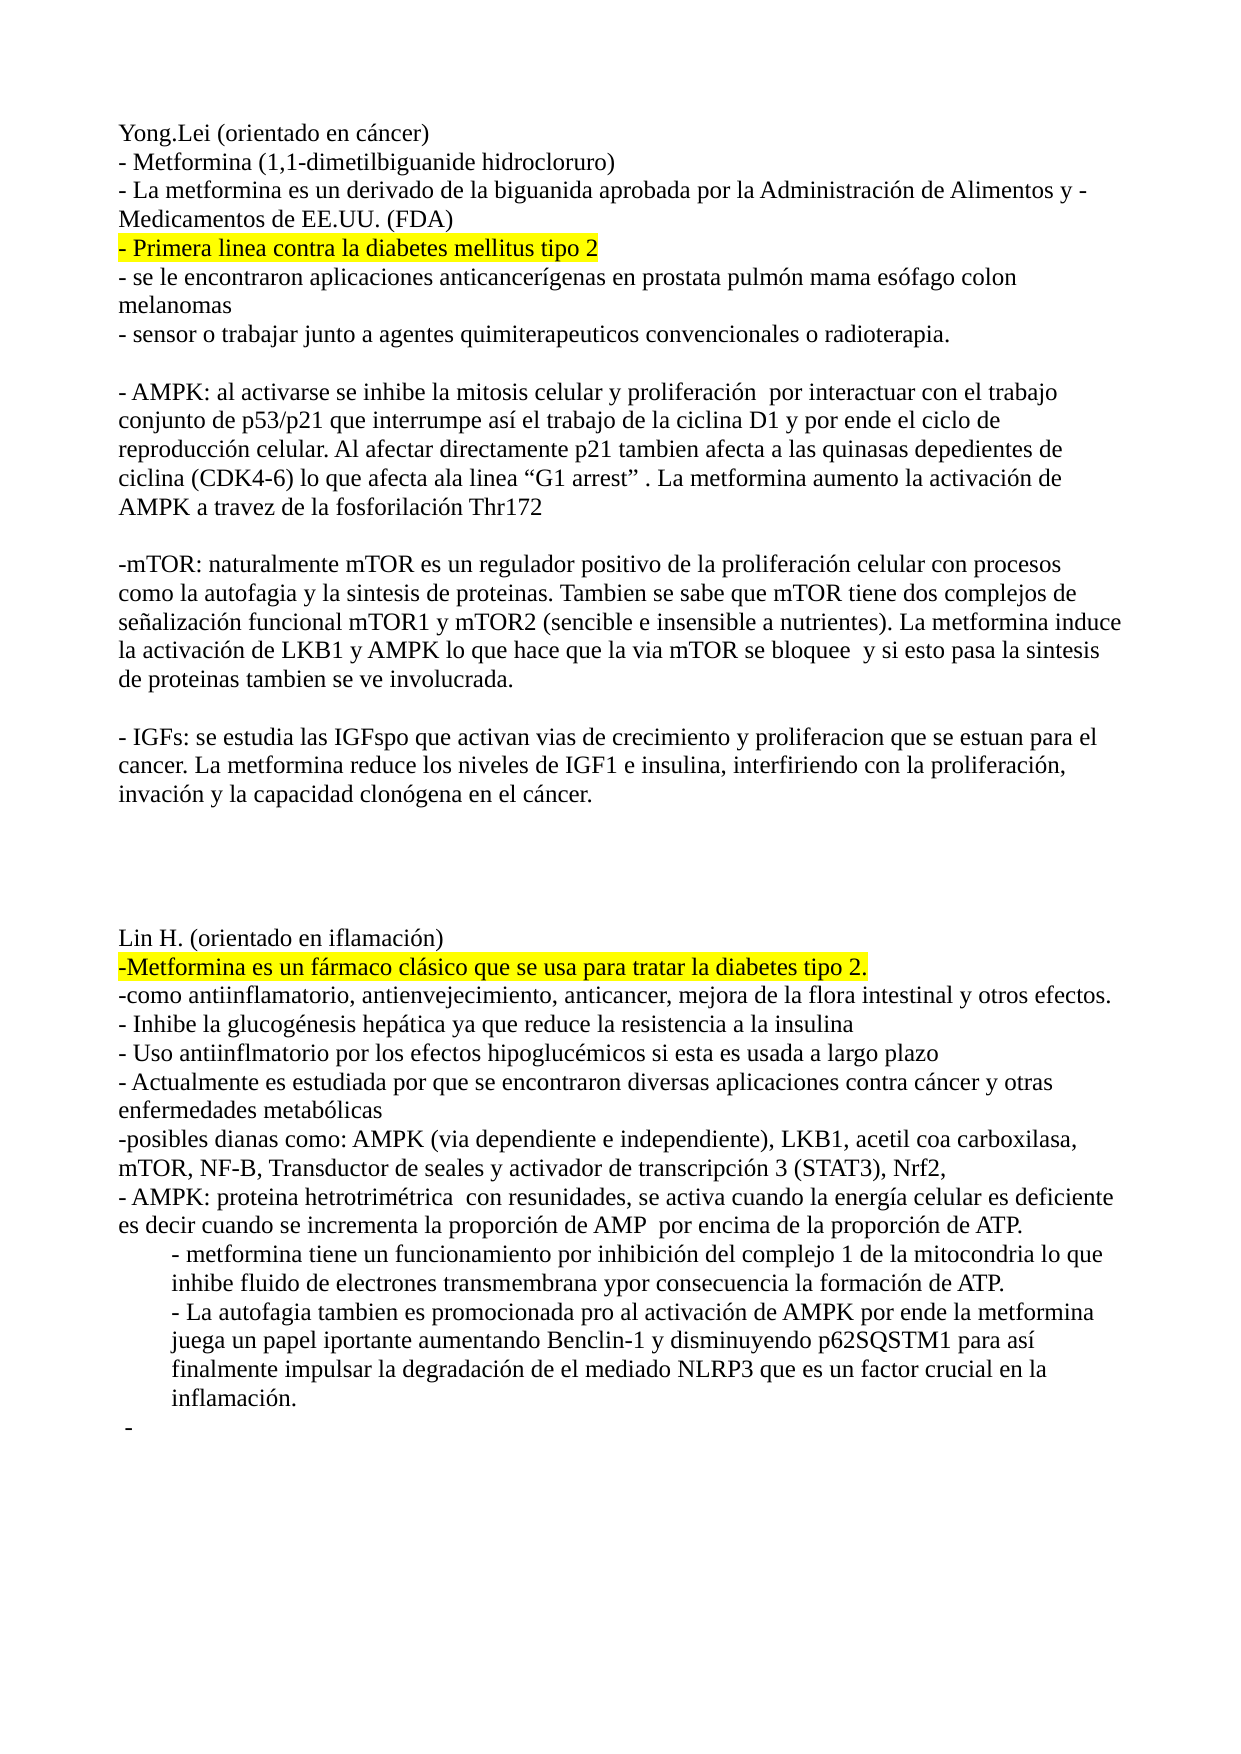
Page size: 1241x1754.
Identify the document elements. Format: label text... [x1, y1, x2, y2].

text -posibles dianas como: AMPK (via dependiente e independiente), LKB1, acetil coa carboxilasa, mTOR, NF-B, Transductor de seales y activador de transcripción 3 (STAT3), Nrf2, [118, 1124, 1122, 1182]
text - se le encontraron aplicaciones anticancerígenas en prostata pulmón mama esófago colon melanomas [118, 262, 1122, 319]
text - Inhibe la glucogénesis hepática ya que reduce la resistencia a la insulina [118, 1009, 1122, 1038]
text -Metformina es un fármaco clásico que se usa para tratar la diabetes tipo 2. [118, 952, 1122, 981]
text - Uso antiinflmatorio por los efectos hipoglucémicos si esta es usada a largo plazo [118, 1038, 1122, 1067]
text - IGFs: se estudia las IGFspo que activan vias de crecimiento y proliferacion que se estuan para el cancer. La metformina reduce los niveles de IGF1 e insulina, interfiriendo con la proliferación, invación y la capacidad clonógena en el cáncer. [118, 722, 1122, 808]
text - Primera linea contra la diabetes mellitus tipo 2 [118, 233, 1122, 262]
text - sensor o trabajar junto a agentes quimiterapeuticos convencionales o radioterapia. [118, 319, 1122, 348]
text - [118, 1412, 1122, 1441]
text - AMPK: al activarse se inhibe la mitosis celular y proliferación por interactuar con el trabajo conjunto de p53/p21 que interrumpe así el trabajo de la ciclina D1 y por ende el ciclo de reproducción celular. Al afectar directamente p21 tambien afecta a las quinasas depedientes de ciclina (CDK4-6) lo que afecta ala linea “G1 arrest” . La metformina aumento la activación de AMPK a travez de la fosforilación Thr172 [118, 377, 1122, 521]
text - Actualmente es estudiada por que se encontraron diversas aplicaciones contra cáncer y otras enfermedades metabólicas [118, 1067, 1122, 1124]
text - Metformina (1,1-dimetilbiguanide hidrocloruro) [118, 147, 1122, 176]
text -como antiinflamatorio, antienvejecimiento, anticancer, mejora de la flora intestinal y otros efectos. [118, 981, 1122, 1009]
text - La metformina es un derivado de la biguanida aprobada por la Administración de Alimentos y - Medicamentos de EE.UU. (FDA) [118, 176, 1122, 233]
text - AMPK: proteina hetrotrimétrica con resunidades, se activa cuando la energía celular es deficiente es decir cuando se incrementa la proporción de AMP por encima de la proporción de ATP. [118, 1182, 1122, 1239]
text - metformina tiene un funcionamiento por inhibición del complejo 1 de la mitocondria lo que inhibe fluido de electrones transmembrana ypor consecuencia la formación de ATP. [171, 1239, 1122, 1297]
text Yong.Lei (orientado en cáncer) [118, 118, 1122, 147]
text Lin H. (orientado en iflamación) [118, 923, 1122, 952]
text -mTOR: naturalmente mTOR es un regulador positivo de la proliferación celular con procesos como la autofagia y la sintesis de proteinas. Tambien se sabe que mTOR tiene dos complejos de señalización funcional mTOR1 y mTOR2 (sencible e insensible a nutrientes). La metformina induce la activación de LKB1 y AMPK lo que hace que la via mTOR se bloquee y si esto pasa la sintesis de proteinas tambien se ve involucrada. [118, 549, 1122, 693]
text - La autofagia tambien es promocionada pro al activación de AMPK por ende la metformina juega un papel iportante aumentando Benclin-1 y disminuyendo p62SQSTM1 para así finalmente impulsar la degradación de el mediado NLRP3 que es un factor crucial en la inflamación. [171, 1297, 1122, 1412]
